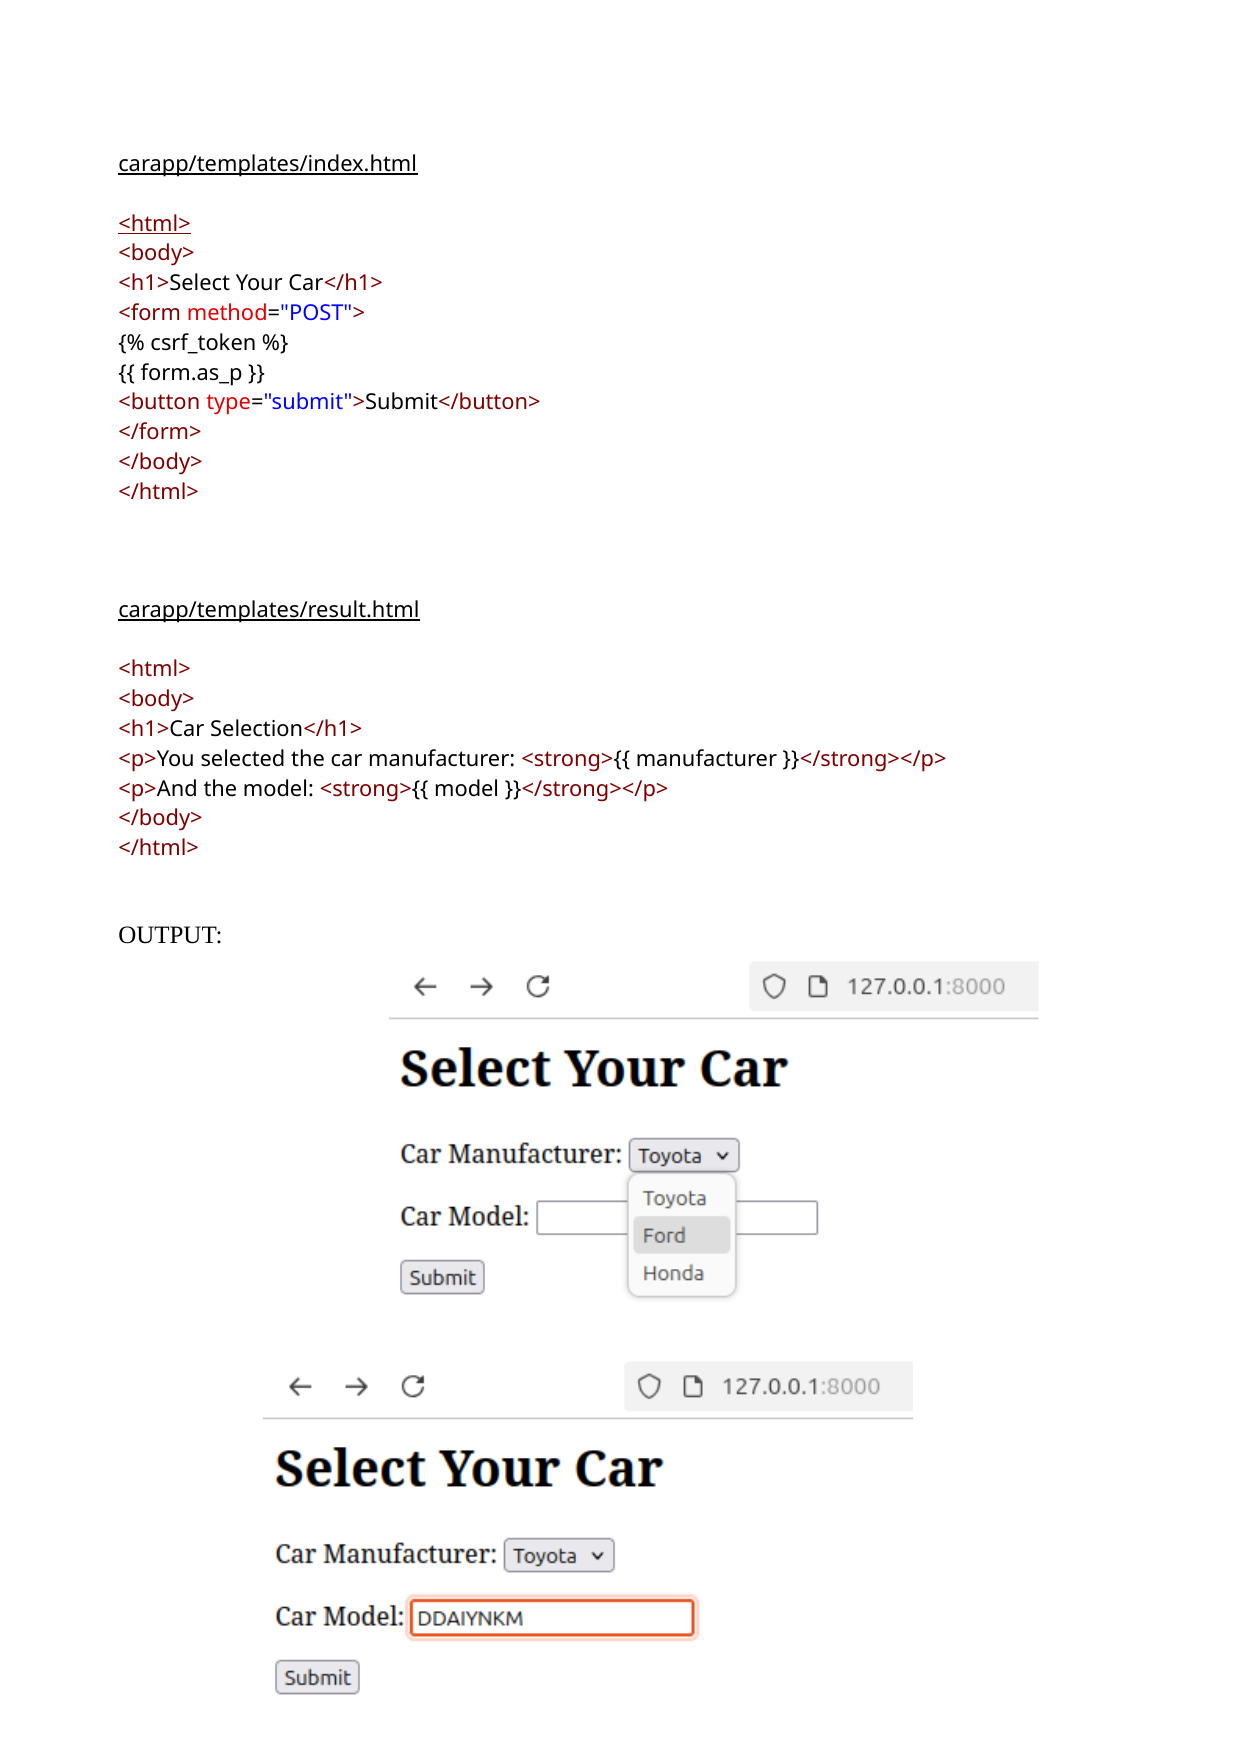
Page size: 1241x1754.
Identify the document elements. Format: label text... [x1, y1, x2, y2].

text <html> [118, 207, 1122, 237]
text {{ form.as_p }} [118, 356, 1122, 386]
text <body> [118, 237, 1122, 267]
picture [388, 960, 1039, 1354]
text carapp/templates/result.html [118, 594, 1122, 623]
text <button type="submit">Submit</button> [118, 386, 1122, 416]
text </html> [118, 476, 1122, 505]
text </body> [118, 446, 1122, 476]
text <h1>Select Your Car</h1> [118, 267, 1122, 297]
text </body> [118, 802, 1122, 832]
text </form> [118, 416, 1122, 446]
text carapp/templates/index.html [118, 148, 1122, 178]
text <form method="POST"> [118, 297, 1122, 327]
picture [263, 1360, 913, 1754]
text <body> [118, 683, 1122, 713]
text {% csrf_token %} [118, 327, 1122, 356]
text <p>You selected the car manufacturer: <strong>{{ manufacturer }}</strong></p> [118, 743, 1122, 772]
text <html> [118, 653, 1122, 683]
text </html> [118, 832, 1122, 862]
text OUTPUT: [118, 920, 1122, 949]
text <p>And the model: <strong>{{ model }}</strong></p> [118, 772, 1122, 802]
text <h1>Car Selection</h1> [118, 713, 1122, 743]
